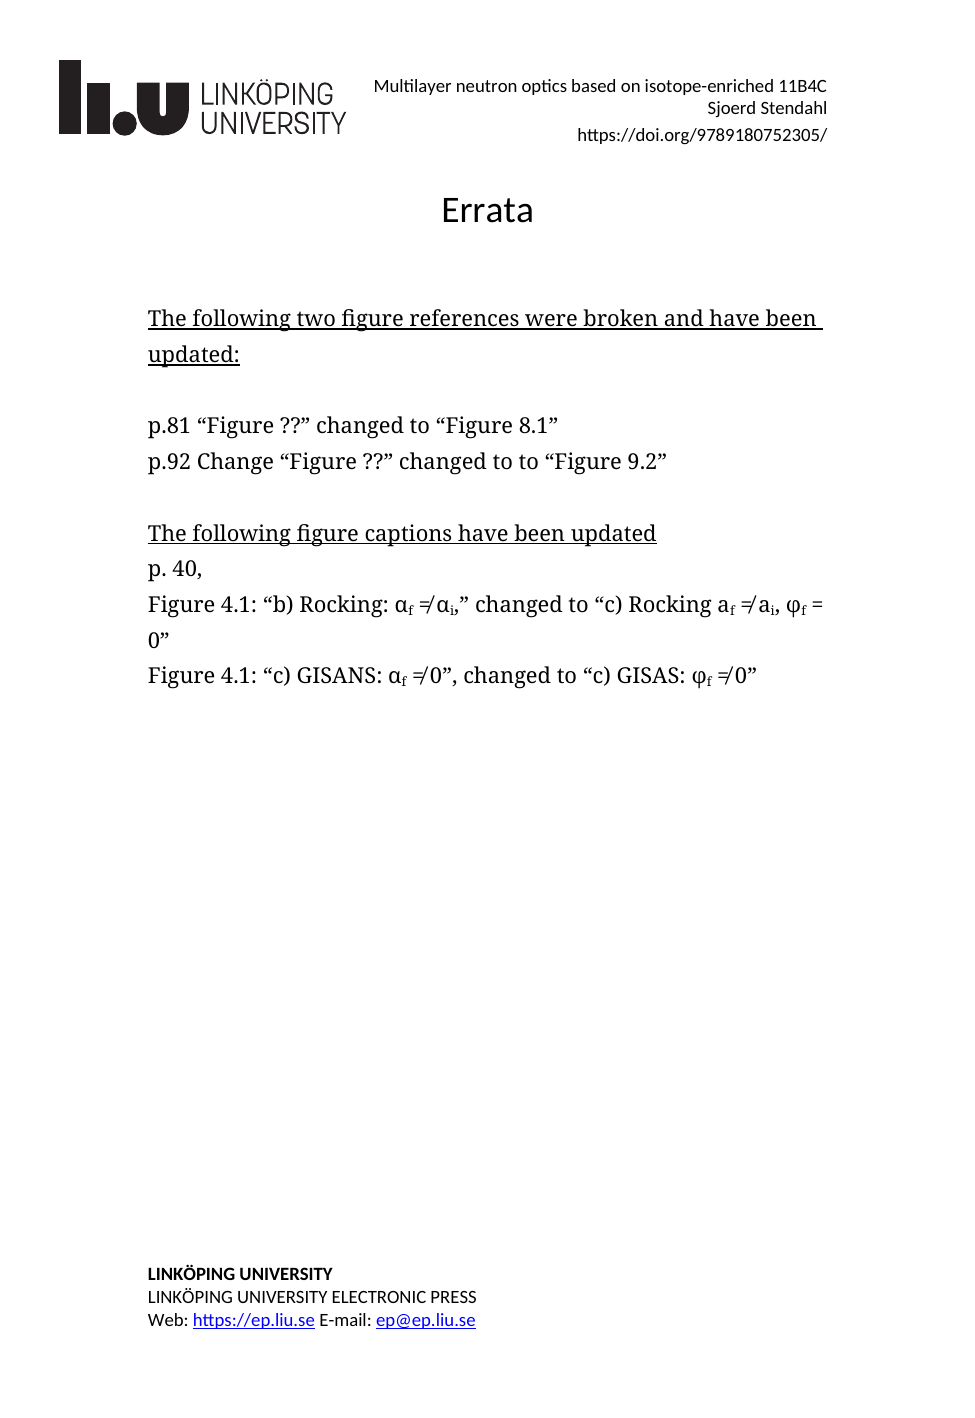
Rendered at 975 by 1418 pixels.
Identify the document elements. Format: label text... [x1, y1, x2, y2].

text p.92 Change “Figure ??” changed to to “Figure 9.2” [148, 446, 827, 476]
text Figure 4.1: “b) Rocking: αf ≠ αi,” changed to “c) Rocking af ≠ ai, φf = 0” Figure 4.1: “c) GISANS: αf ≠ 0”, changed to “c) GISAS: φf ≠ 0” [148, 589, 827, 690]
text p. 40, [148, 553, 827, 583]
text The following two figure references were broken and have been updated: [148, 303, 827, 369]
subtitle Errata [148, 186, 827, 232]
text The following figure captions have been updated [148, 517, 827, 547]
text p.81 “Figure ??” changed to “Figure 8.1” [148, 410, 827, 440]
